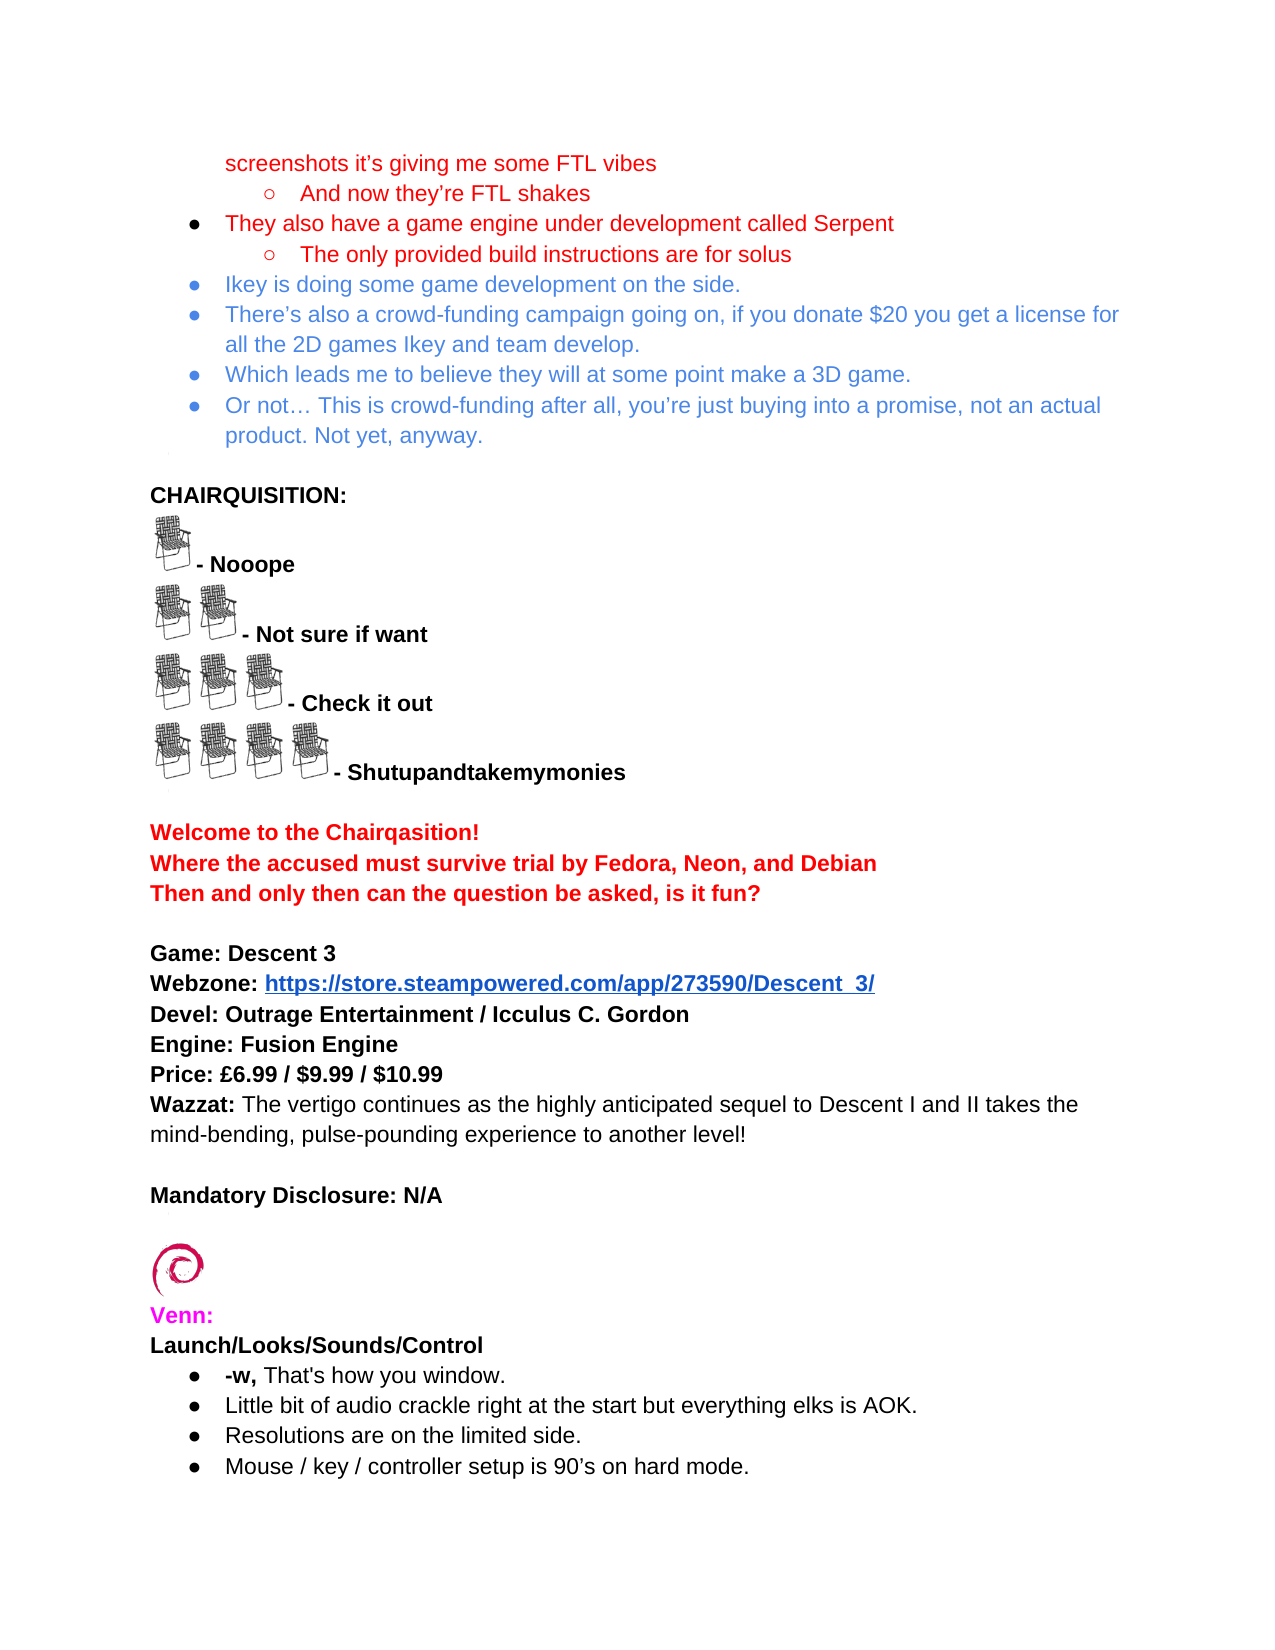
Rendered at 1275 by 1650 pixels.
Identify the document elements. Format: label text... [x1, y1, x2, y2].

list They also have a game engine under development called Serpent [187, 210, 1125, 237]
list There’s also a crowd-funding campaign going on, if you donate $20 you get a license for all the 2D games Ikey and team develop. [187, 301, 1125, 358]
text Webzone: https://store.steampowered.com/app/273590/Descent_3/ [150, 970, 1125, 997]
picture [150, 1242, 206, 1298]
picture [150, 720, 334, 781]
text Game: Descent 3 [150, 940, 1125, 967]
list Which leads me to believe they will at some point make a 3D game. [187, 361, 1125, 388]
text - Check it out [150, 651, 1125, 716]
list Resolutions are on the limited side. [187, 1422, 1125, 1449]
list -w, That's how you window. [187, 1362, 1125, 1388]
text Venn: [150, 1242, 1125, 1328]
list Little bit of audio crackle right at the start but everything elks is AOK. [187, 1392, 1125, 1418]
picture [150, 650, 288, 712]
text CHAIRQUISITION: - Nooope [150, 482, 1125, 578]
list The only provided build instructions are for solus [262, 241, 1125, 267]
text Welcome to the Chairqasition! [150, 819, 1125, 846]
picture [150, 581, 242, 642]
text Price: £6.99 / $9.99 / $10.99 [150, 1061, 1125, 1087]
list Or not… This is crowd-funding after all, you’re just buying into a promise, not an actual product. Not yet, anyway. [187, 392, 1125, 448]
text Engine: Fusion Engine [150, 1031, 1125, 1057]
text Wazzat: The vertigo continues as the highly anticipated sequel to Descent I and II takes the mind-bending, pulse-pounding experience to another level! [150, 1091, 1125, 1148]
list screenshots it’s giving me some FTL vibes [187, 150, 1125, 176]
text Then and only then can the question be asked, is it fun? [150, 880, 1125, 906]
text Launch/Looks/Sounds/Control [150, 1332, 1125, 1358]
text Devel: Outrage Entertainment / Icculus C. Gordon [150, 1001, 1125, 1027]
text - Not sure if want [150, 582, 1125, 647]
picture [150, 512, 196, 573]
text Mandatory Disclosure: N/A [150, 1182, 1125, 1208]
text - Shutupandtakemymonies [150, 720, 1125, 785]
list And now they’re FTL shakes [262, 180, 1125, 207]
text Where the accused must survive trial by Fedora, Neon, and Debian [150, 849, 1125, 876]
list Ikey is doing some game development on the side. [187, 271, 1125, 297]
list Mouse / key / controller setup is 90’s on hard mode. [187, 1453, 1125, 1479]
